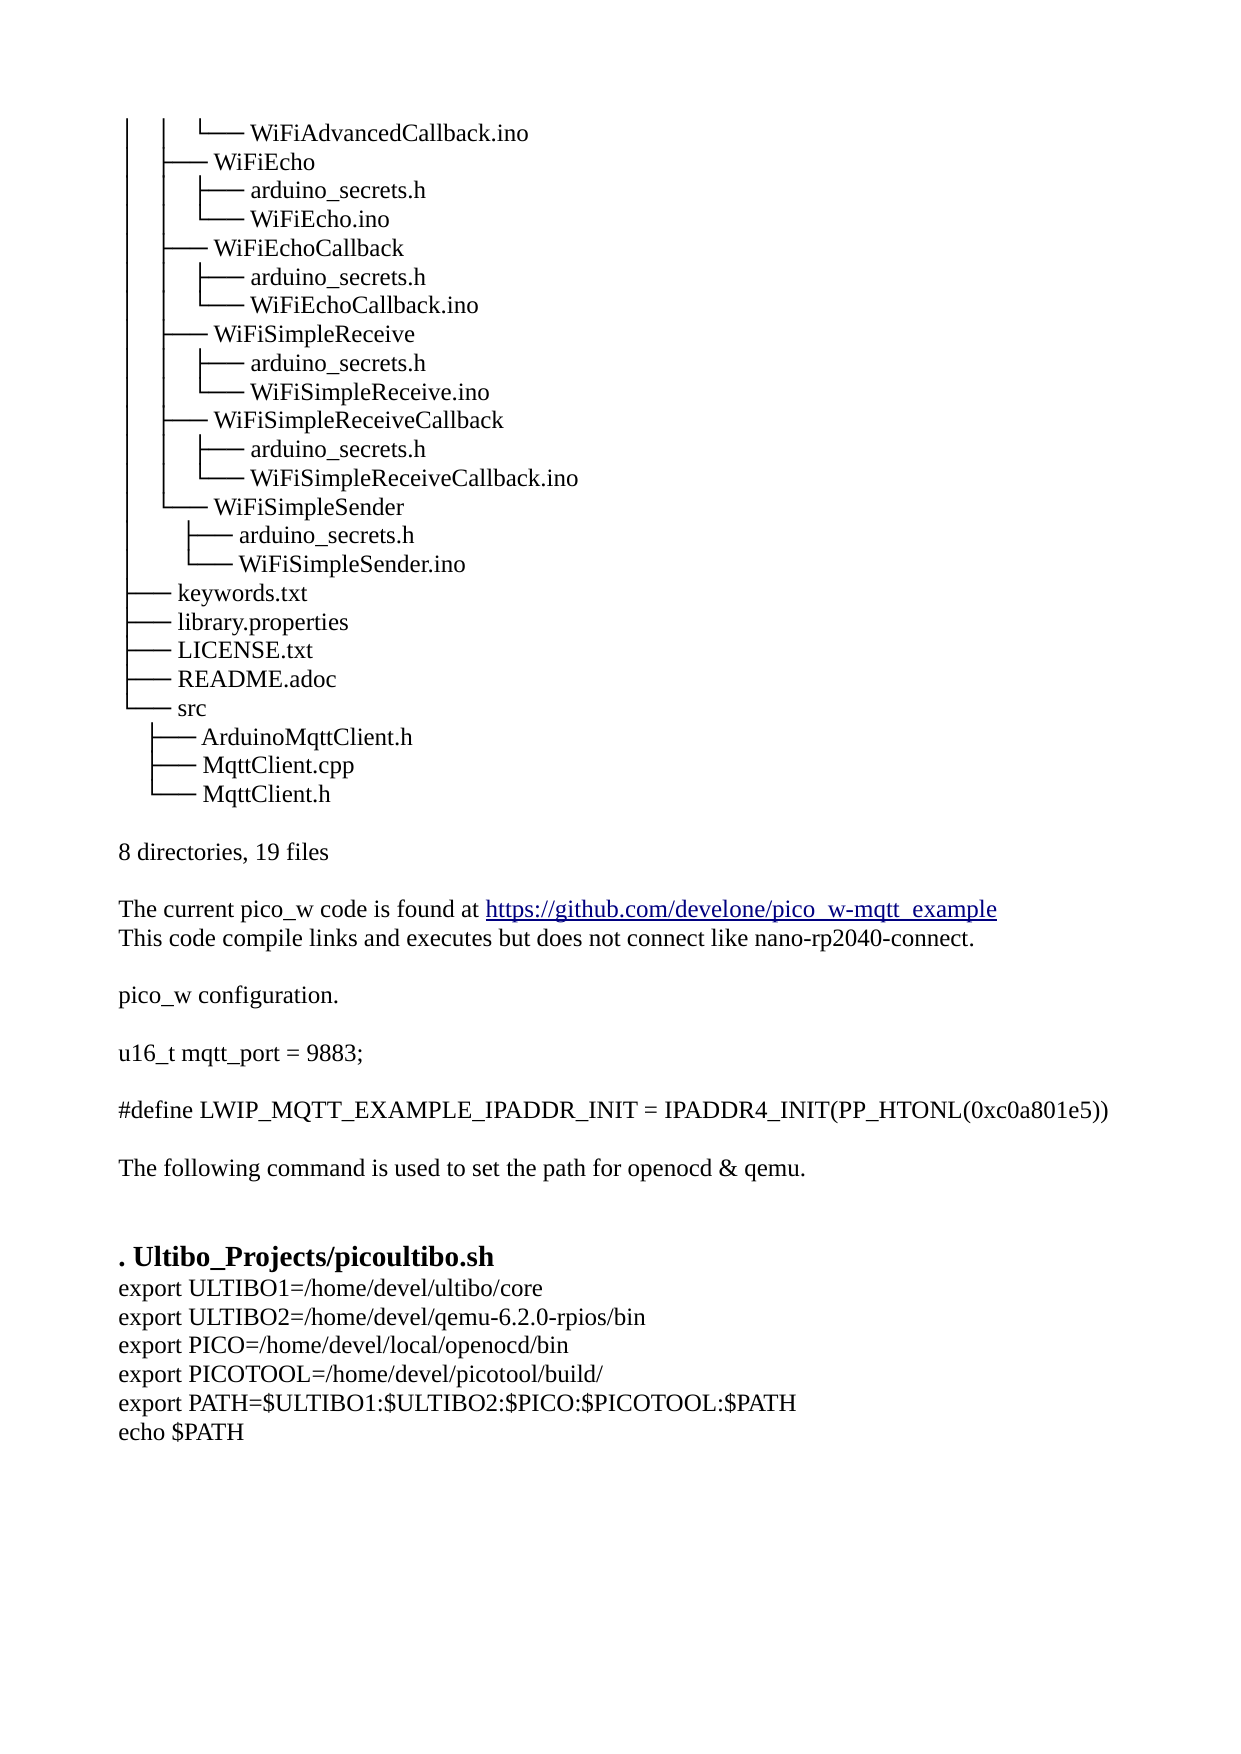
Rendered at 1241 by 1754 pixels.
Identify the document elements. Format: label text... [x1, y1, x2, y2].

text │ └── WiFiSimpleSender [128, 492, 1122, 521]
text ├── README.adoc [128, 664, 1122, 693]
text │ │ ├── arduino_secrets.h [201, 348, 1122, 377]
text export PICOTOOL=/home/devel/picotool/build/ [118, 1359, 1122, 1388]
text . Ultibo_Projects/picoultibo.sh [118, 1239, 1122, 1273]
text │ │ ├── arduino_secrets.h [164, 434, 199, 463]
text export ULTIBO1=/home/devel/ultibo/core [118, 1273, 1122, 1302]
text The following command is used to set the path for openocd & qemu. [118, 1153, 1122, 1182]
text │ ├── WiFiSimpleReceive [128, 319, 162, 348]
text ├── library.properties [128, 607, 1122, 636]
text │ │ └── WiFiSimpleReceive.ino [164, 377, 1122, 406]
text export PICO=/home/devel/local/openocd/bin [118, 1330, 1122, 1359]
text export ULTIBO2=/home/devel/qemu-6.2.0-rpios/bin [118, 1302, 1122, 1330]
text └── MqttClient.h [118, 779, 1122, 808]
text │ ├── WiFiSimpleReceive [164, 319, 1122, 348]
text ├── keywords.txt [128, 578, 1122, 607]
text ├── MqttClient.cpp [153, 751, 1122, 779]
text │ ├── WiFiEchoCallback [164, 233, 1122, 262]
text │ ├── WiFiSimpleReceiveCallback [164, 406, 1122, 434]
text │ │ ├── arduino_secrets.h [128, 176, 162, 204]
text │ │ ├── arduino_secrets.h [164, 348, 199, 377]
text │ │ ├── arduino_secrets.h [128, 434, 162, 463]
text │ │ ├── arduino_secrets.h [164, 176, 199, 204]
text │ │ ├── arduino_secrets.h [128, 348, 162, 377]
text The current pico_w code is found at https://github.com/develone/pico_w-mqtt_example [118, 894, 1122, 923]
text ├── ArduinoMqttClient.h [118, 722, 151, 751]
text │ │ ├── arduino_secrets.h [164, 262, 199, 291]
text │ ├── WiFiEchoCallback [128, 233, 162, 262]
text ├── ArduinoMqttClient.h [153, 722, 1122, 751]
text export PATH=$ULTIBO1:$ULTIBO2:$PICO:$PICOTOOL:$PATH [118, 1388, 1122, 1417]
text │ ├── WiFiEcho [164, 147, 1122, 176]
text u16_t mqtt_port = 9883; [118, 1038, 1122, 1067]
text #define LWIP_MQTT_EXAMPLE_IPADDR_INIT = IPADDR4_INIT(PP_HTONL(0xc0a801e5)) [118, 1096, 1122, 1124]
text │ ├── arduino_secrets.h [128, 521, 187, 549]
text │ ├── WiFiEcho [128, 147, 162, 176]
text │ │ └── WiFiEcho.ino [128, 204, 162, 233]
text │ │ └── WiFiEchoCallback.ino [128, 291, 162, 319]
text │ │ └── WiFiSimpleReceiveCallback.ino [164, 463, 1122, 492]
text │ │ ├── arduino_secrets.h [201, 176, 1122, 204]
text pico_w configuration. [118, 981, 1122, 1009]
text │ ├── arduino_secrets.h [189, 521, 1122, 549]
text │ └── WiFiSimpleSender.ino [128, 549, 1122, 578]
text │ │ └── WiFiSimpleReceiveCallback.ino [128, 463, 162, 492]
text │ │ └── WiFiEchoCallback.ino [164, 291, 1122, 319]
text This code compile links and executes but does not connect like nano-rp2040-connect. [118, 923, 1122, 952]
text echo $PATH [118, 1417, 1122, 1445]
text 8 directories, 19 files [118, 837, 1122, 866]
text └── src [118, 693, 1122, 722]
text │ │ └── WiFiEcho.ino [164, 204, 1122, 233]
text │ ├── WiFiSimpleReceiveCallback [128, 406, 162, 434]
text ├── MqttClient.cpp [118, 751, 151, 779]
text │ │ ├── arduino_secrets.h [201, 434, 1122, 463]
text ├── LICENSE.txt [128, 636, 1122, 664]
text │ │ ├── arduino_secrets.h [128, 262, 162, 291]
text │ │ ├── arduino_secrets.h [201, 262, 1122, 291]
text │ │ └── WiFiSimpleReceive.ino [128, 377, 162, 406]
text │ │ └── WiFiAdvancedCallback.ino [128, 118, 162, 147]
text │ │ └── WiFiAdvancedCallback.ino [164, 118, 1122, 147]
